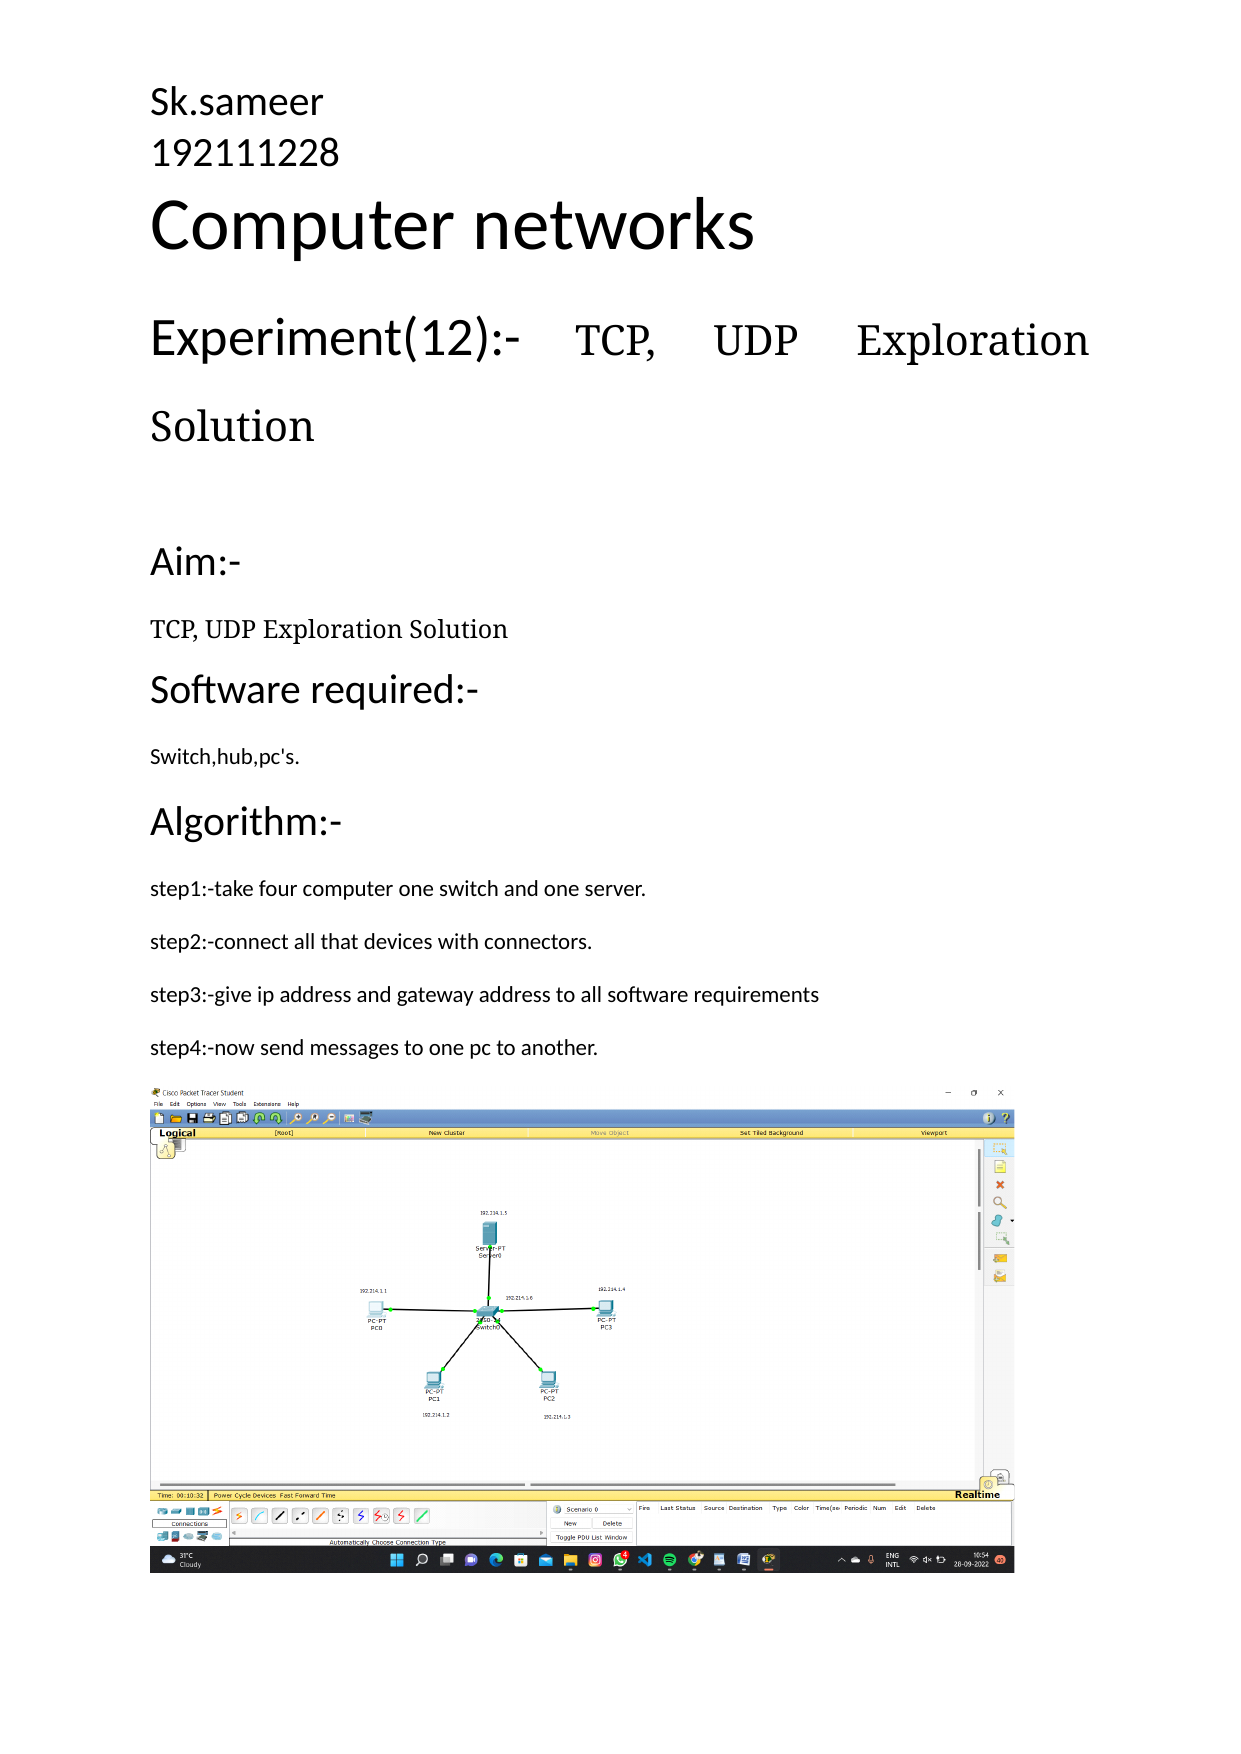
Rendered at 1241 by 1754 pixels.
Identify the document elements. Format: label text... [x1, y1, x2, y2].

text Computer networks [150, 177, 1090, 268]
text step2:-connect all that devices with connectors. [150, 927, 1090, 955]
text step1:-take four computer one switch and one server. [150, 874, 1090, 902]
text step3:-give ip address and gateway address to all software requirements [150, 980, 1090, 1008]
text step4:-now send messages to one pc to another. [150, 1033, 1090, 1061]
text TCP, UDP Exploration Solution [150, 612, 1090, 646]
text Aim:- [150, 535, 1090, 586]
text Software required:- [150, 663, 1090, 713]
text Experiment(12):- TCP, UDP Exploration Solution [150, 303, 1090, 454]
text Switch,hub,pc's. [150, 742, 1090, 770]
text Algorithm:- [150, 795, 1090, 846]
